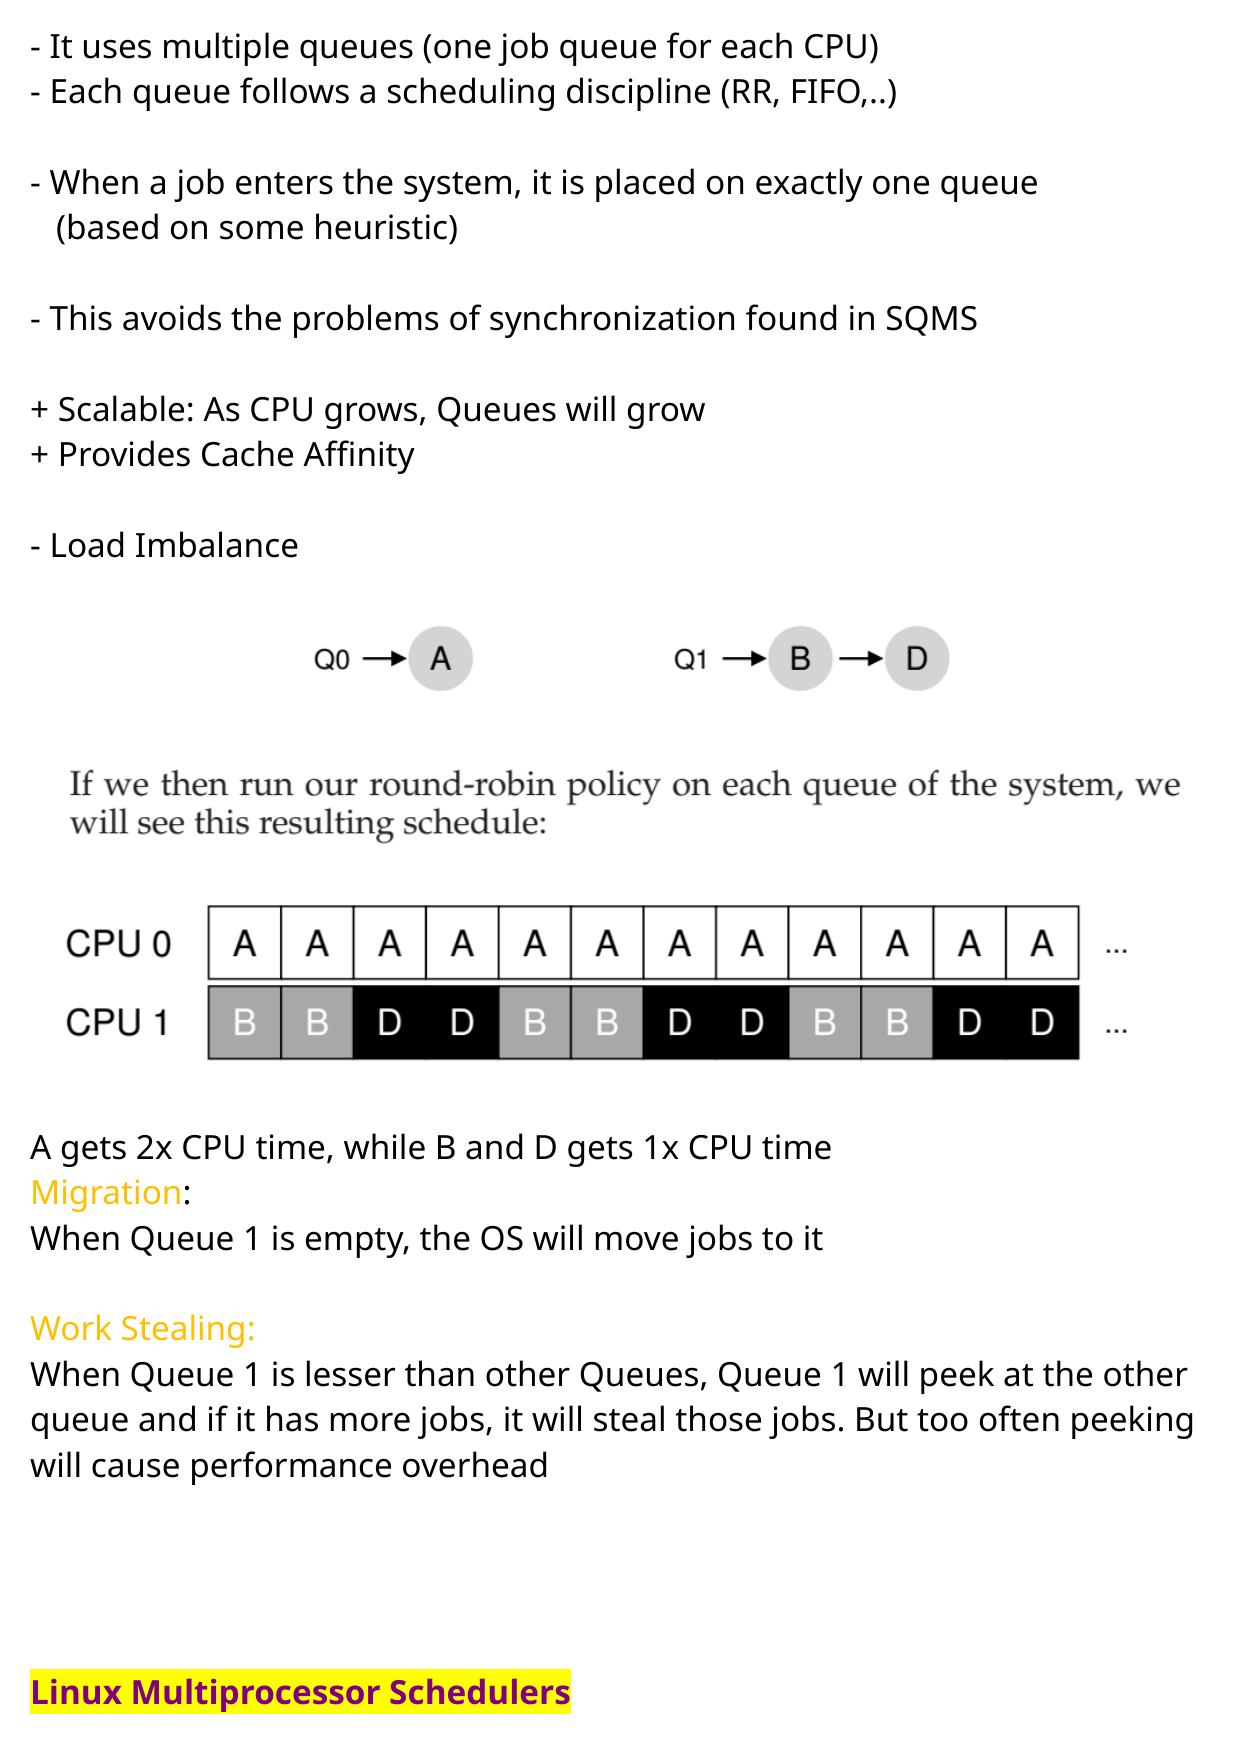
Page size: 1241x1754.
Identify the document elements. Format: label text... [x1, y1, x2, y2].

subtitle - Each queue follows a scheduling discipline (RR, FIFO,..) [30, 68, 1211, 113]
picture [30, 612, 1211, 1078]
subtitle - This avoids the problems of synchronization found in SQMS [30, 295, 1211, 340]
subtitle + Provides Cache Affinity [30, 431, 1211, 477]
subtitle + Scalable: As CPU grows, Queues will grow [30, 386, 1211, 431]
subtitle A gets 2x CPU time, while B and D gets 1x CPU time [30, 1123, 1211, 1169]
subtitle Linux Multiprocessor Schedulers [30, 1668, 1211, 1714]
subtitle - Load Imbalance [30, 522, 1211, 567]
subtitle When Queue 1 is empty, the OS will move jobs to it [30, 1214, 1211, 1260]
subtitle - It uses multiple queues (one job queue for each CPU) [30, 22, 1211, 68]
subtitle Work Stealing: When Queue 1 is lesser than other Queues, Queue 1 will peek at the other queue and if it has more jobs, it will steal those jobs. But too often peeking will cause performance overhead [30, 1305, 1211, 1487]
subtitle (based on some heuristic) [30, 204, 1211, 249]
subtitle Migration: [30, 1169, 1211, 1214]
subtitle - When a job enters the system, it is placed on exactly one queue [30, 159, 1211, 204]
